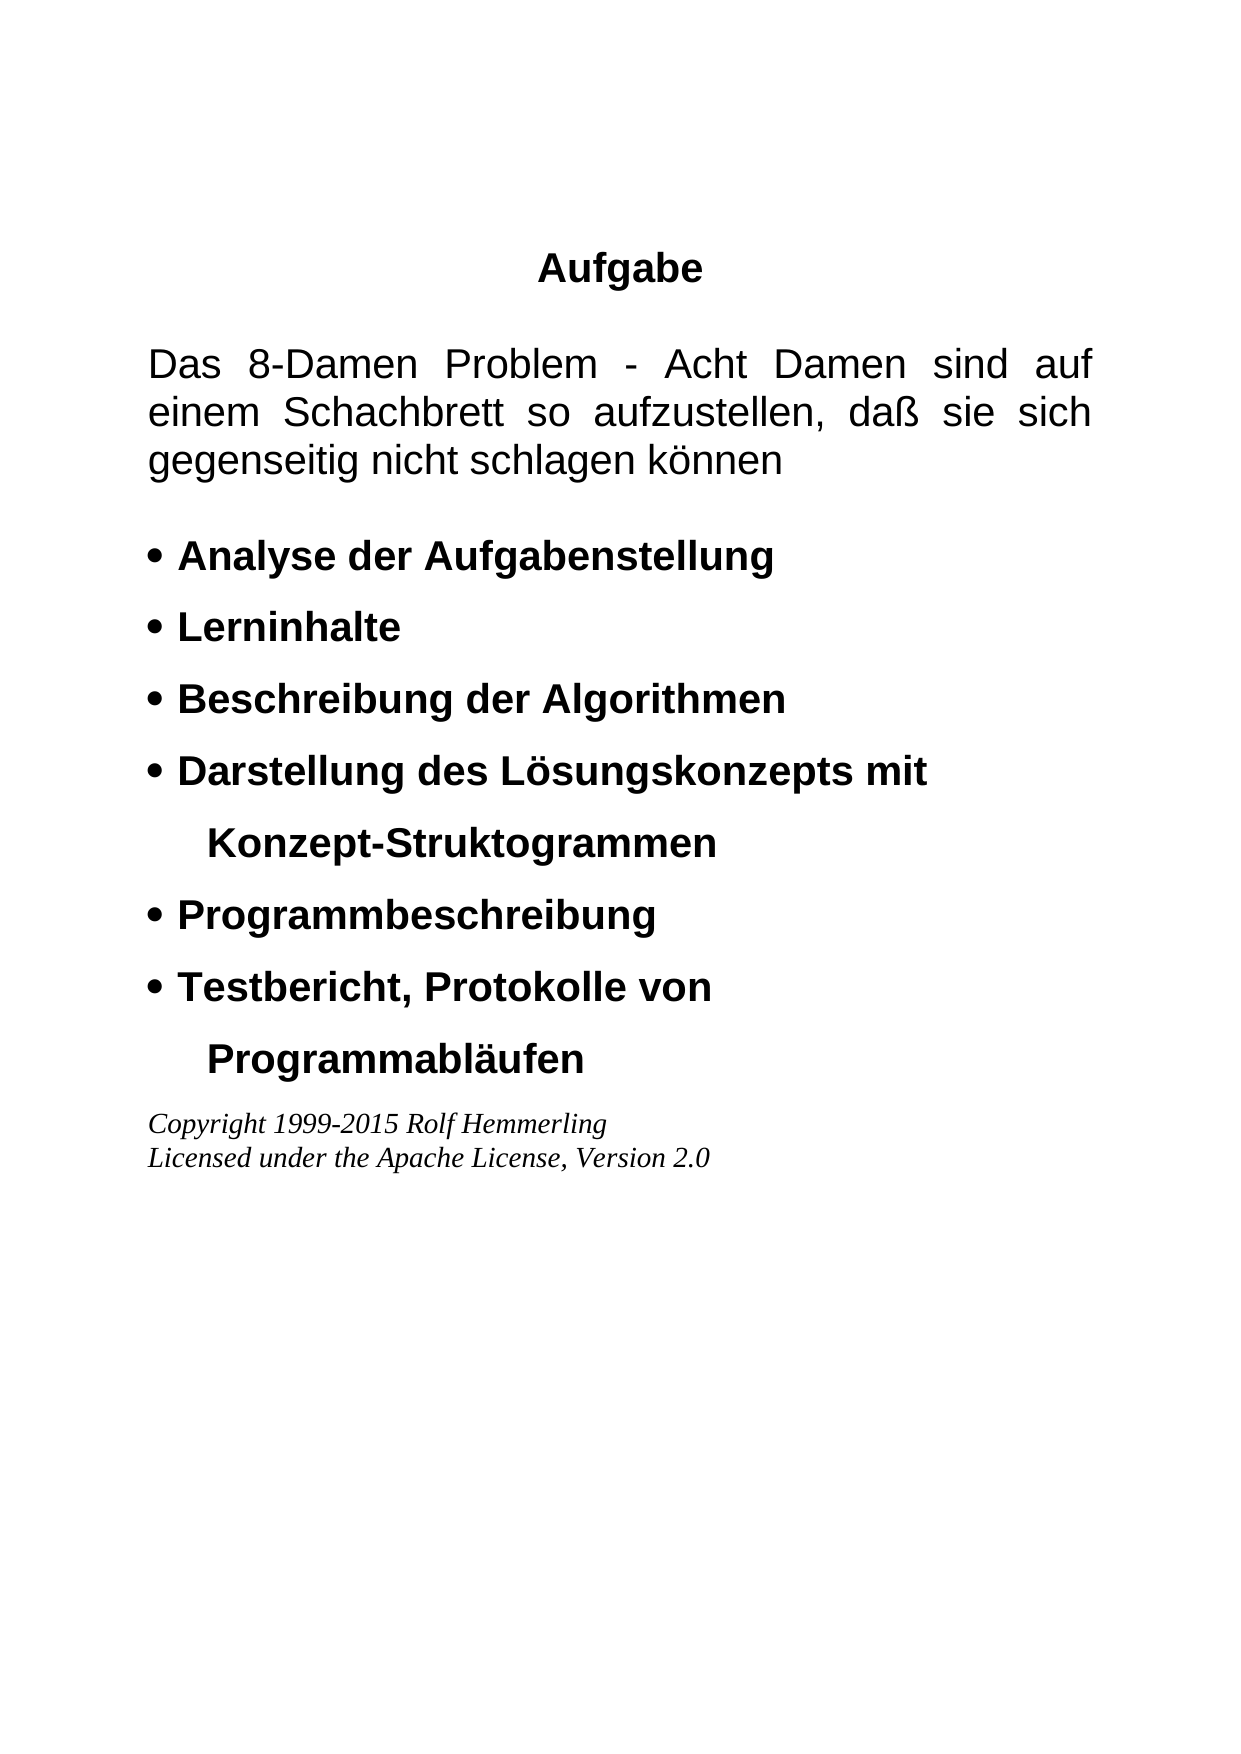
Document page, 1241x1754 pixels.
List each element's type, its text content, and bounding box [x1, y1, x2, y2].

list Darstellung des Lösungskonzepts mit Konzept-Struktogrammen [148, 747, 1093, 867]
list Beschreibung der Algorithmen [148, 675, 1093, 723]
list Lerninhalte [148, 603, 1093, 651]
text Copyright 1999-2015 Rolf Hemmerling [148, 1107, 1093, 1140]
text Aufgabe [148, 243, 1093, 291]
text Licensed under the Apache License, Version 2.0 [148, 1140, 1093, 1174]
list Testbericht, Protokolle von Programmabläufen [148, 963, 1093, 1083]
text Das 8-Damen Problem - Acht Damen sind auf einem Schachbrett so aufzustellen, daß sie sich gegenseitig nicht schlagen können [148, 339, 1093, 483]
list Analyse der Aufgabenstellung [148, 531, 1093, 579]
list Programmbeschreibung [148, 891, 1093, 939]
